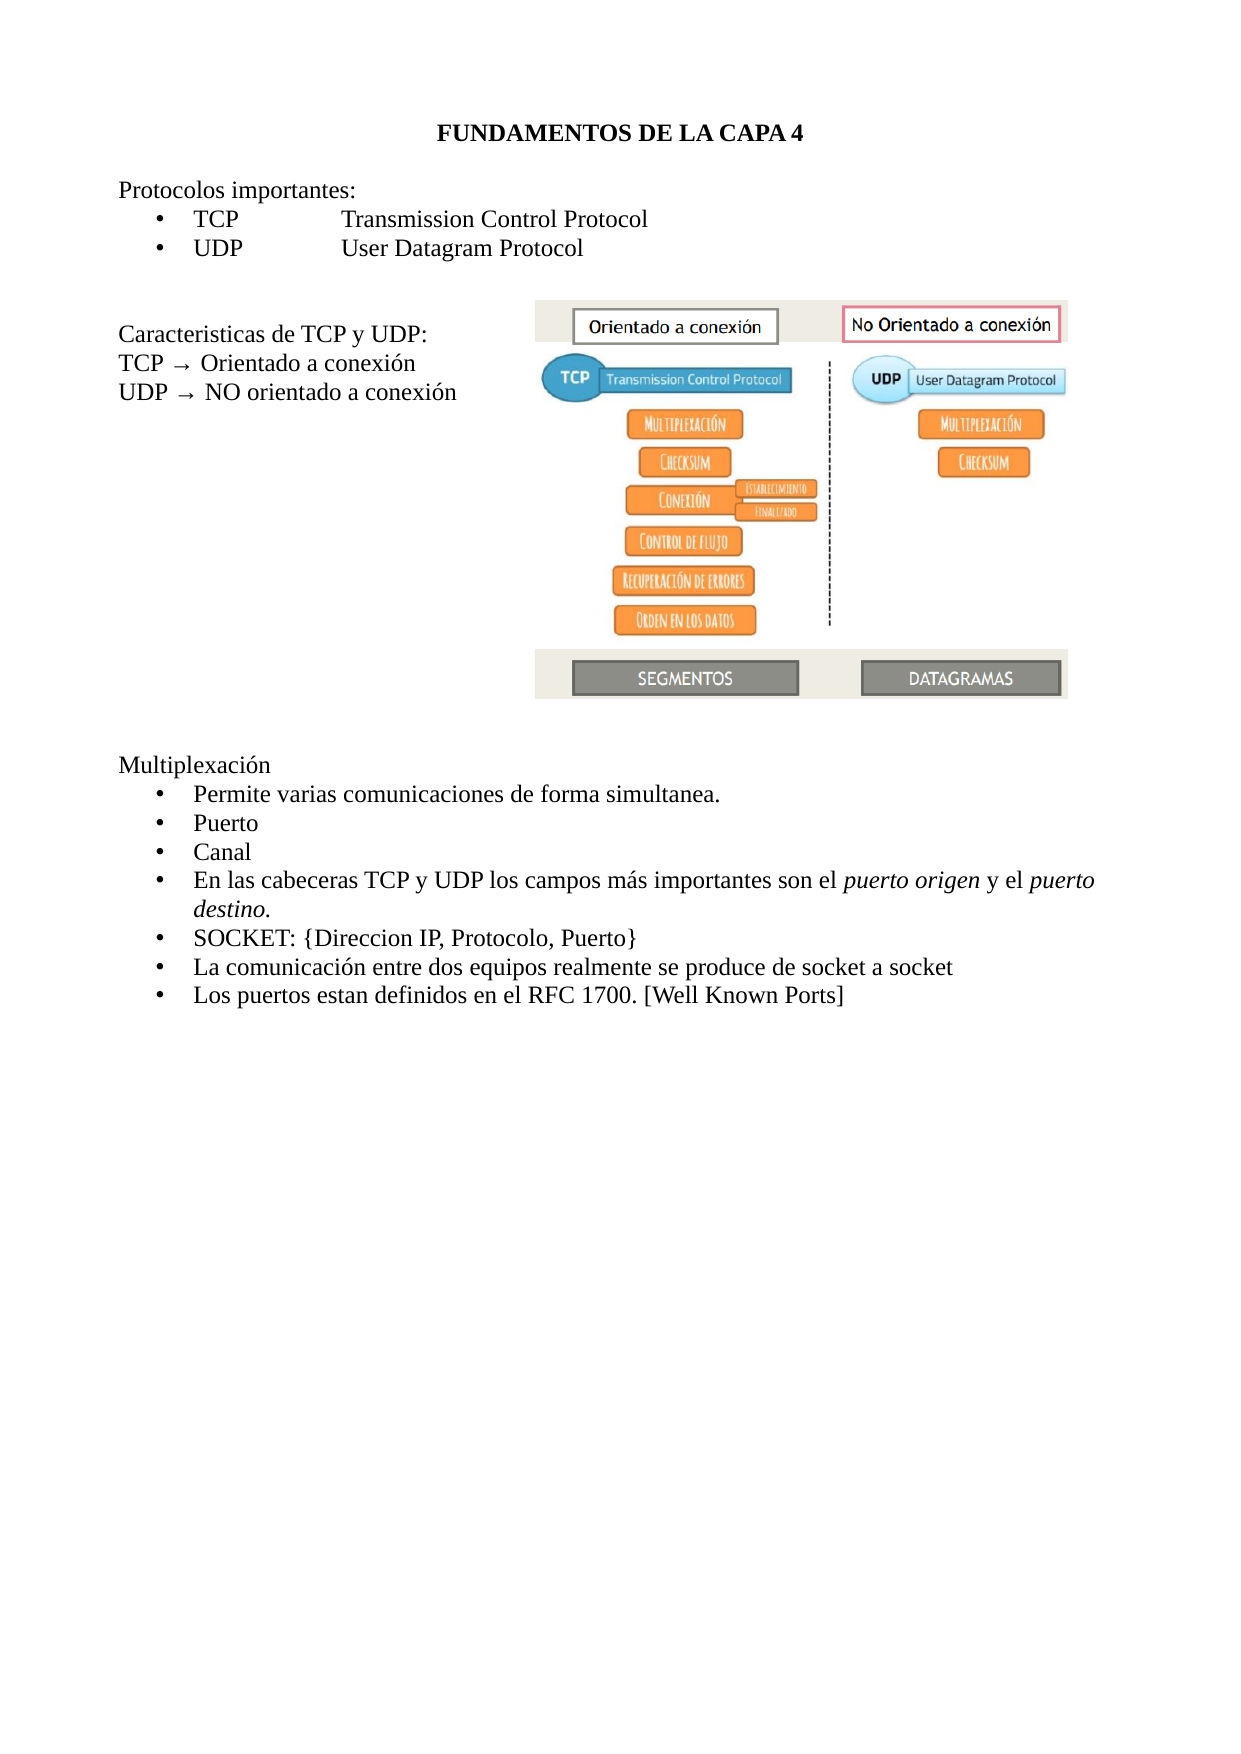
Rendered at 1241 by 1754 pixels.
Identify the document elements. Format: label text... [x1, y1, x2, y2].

list Puerto [156, 808, 1122, 837]
text Multiplexación [118, 751, 1122, 779]
text UDP → NO orientado a conexión [118, 377, 534, 406]
text FUNDAMENTOS DE LA CAPA 4 [118, 118, 1122, 147]
text TCP → Orientado a conexión [118, 348, 534, 377]
list Canal [156, 837, 1122, 866]
list SOCKET: {Direccion IP, Protocolo, Puerto} [156, 923, 1122, 952]
picture [534, 300, 1069, 699]
list En las cabeceras TCP y UDP los campos más importantes son el puerto origen y el puerto destino. [156, 866, 1122, 923]
list UDP User Datagram Protocol [156, 233, 1122, 262]
text Protocolos importantes: [118, 176, 1122, 204]
list Permite varias comunicaciones de forma simultanea. [156, 779, 1122, 808]
list Los puertos estan definidos en el RFC 1700. [Well Known Ports] [156, 981, 1122, 1009]
list La comunicación entre dos equipos realmente se produce de socket a socket [156, 952, 1122, 981]
text [1069, 377, 1122, 406]
text [1069, 348, 1122, 377]
list TCP Transmission Control Protocol [156, 204, 1122, 233]
text [1069, 319, 1122, 348]
text Caracteristicas de TCP y UDP: [118, 319, 534, 348]
